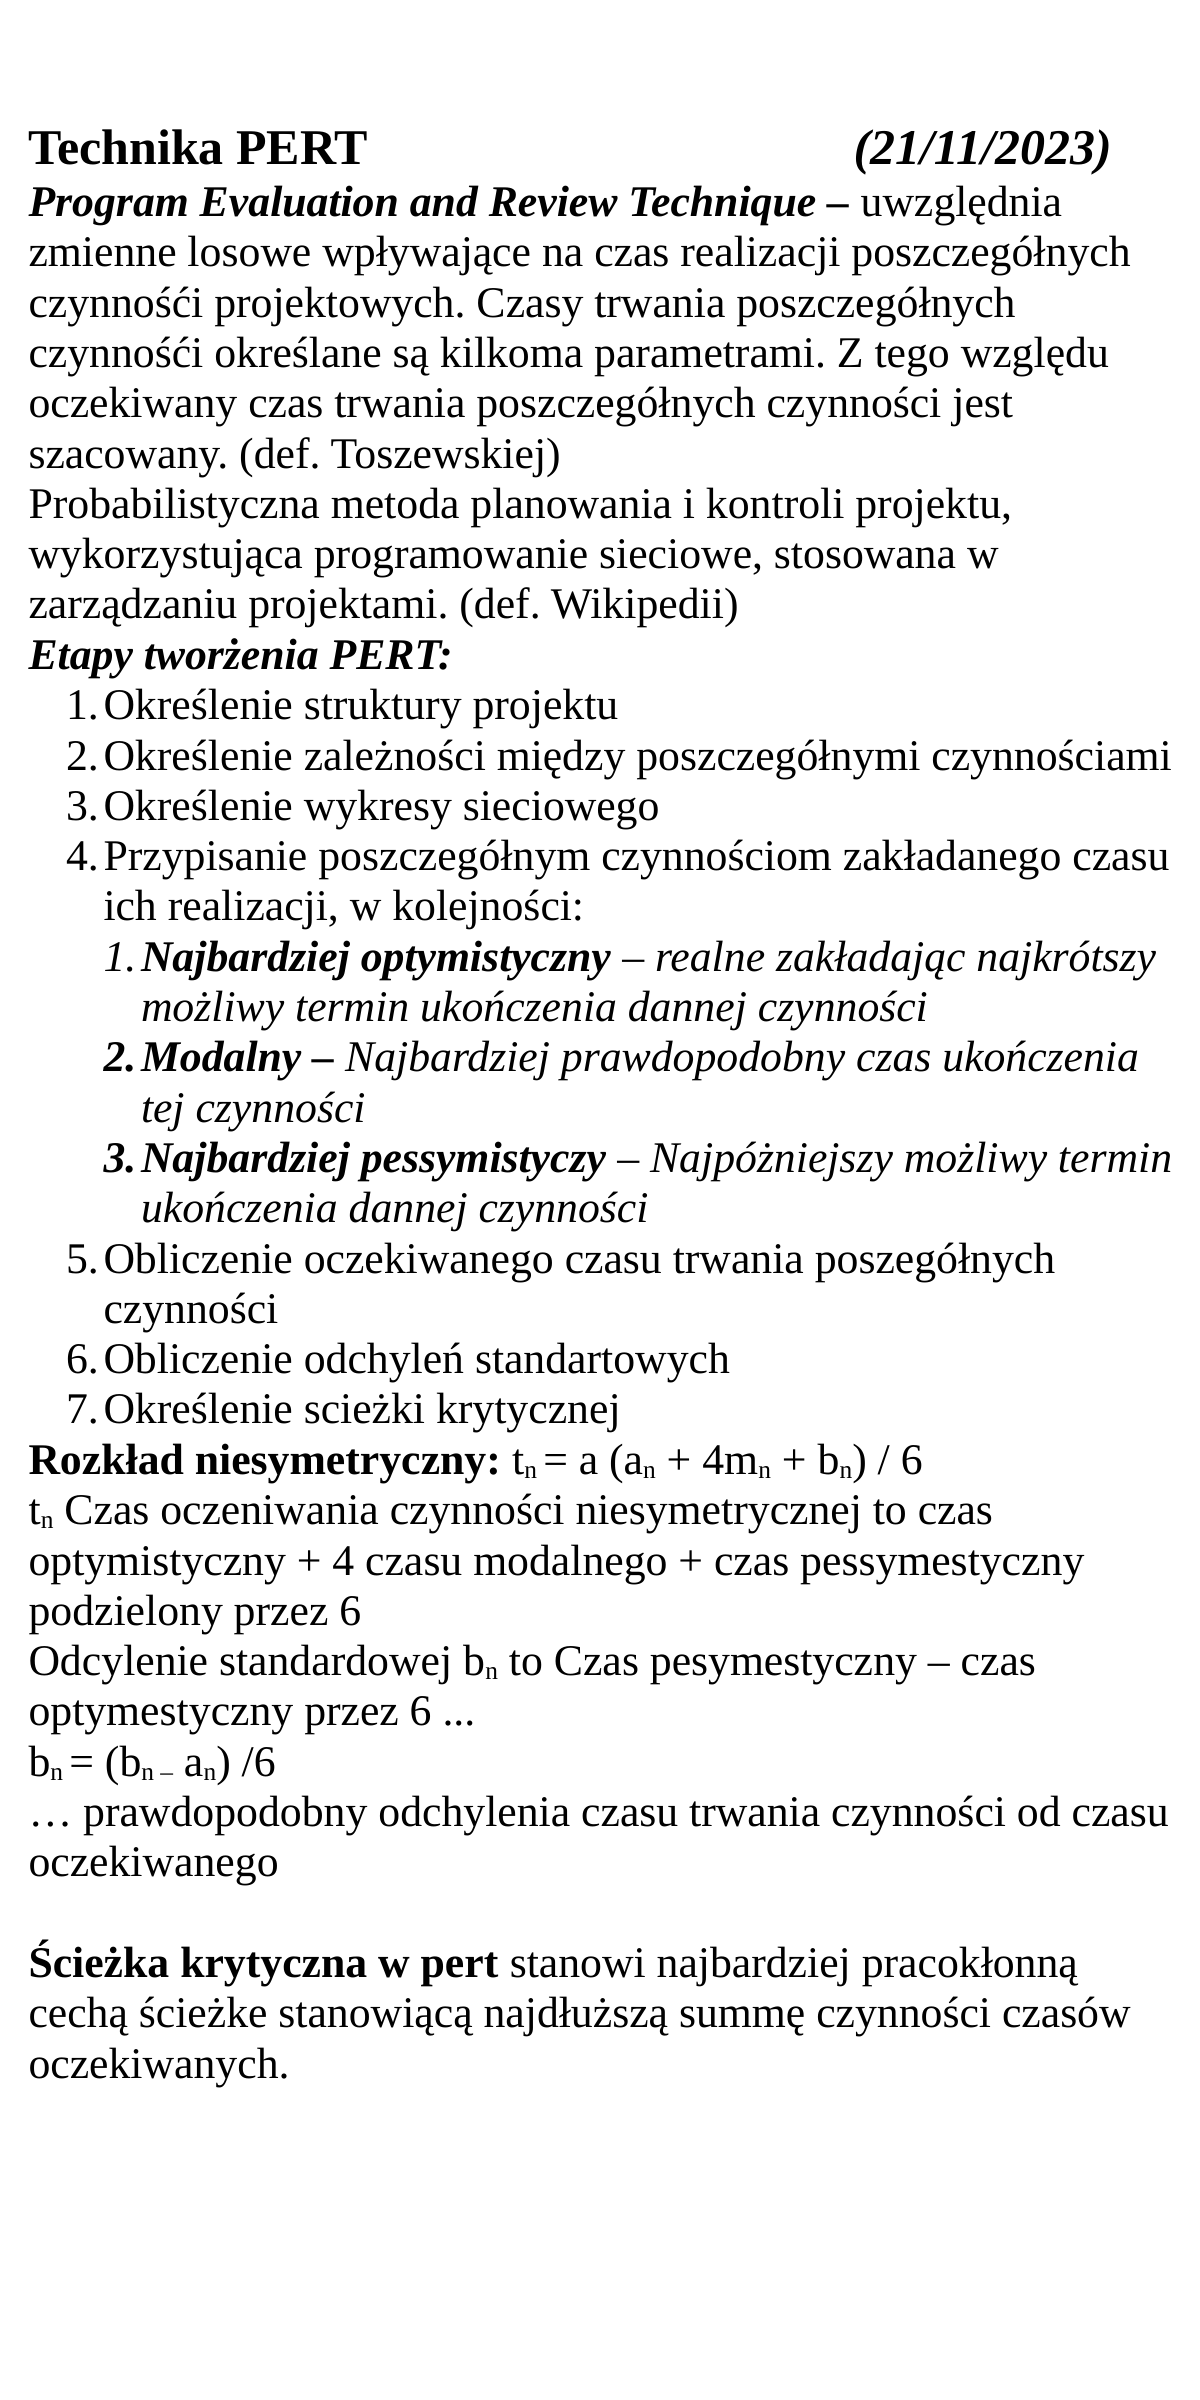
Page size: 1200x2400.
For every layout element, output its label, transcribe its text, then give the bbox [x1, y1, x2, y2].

list Modalny – Najbardziej prawdopodobny czas ukończenia tej czynności [103, 1031, 1175, 1132]
list Określenie wykresy sieciowego [66, 779, 1175, 830]
text Ścieżka krytyczna w pert stanowi najbardziej pracokłonną cechą ścieżke stanowiącą najdłuższą summę czynności czasów oczekiwanych. [28, 1937, 1175, 2087]
text … prawdopodobny odchylenia czasu trwania czynności od czasu oczekiwanego [28, 1786, 1175, 1886]
list Określenie scieżki krytycznej [66, 1383, 1175, 1433]
text Program Evaluation and Review Technique – uwzględnia zmienne losowe wpływające na czas realizacji poszczegółnych czynnośći projektowych. Czasy trwania poszczegółnych czynnośći określane są kilkoma parametrami. Z tego względu oczekiwany czas trwania poszczegółnych czynności jest szacowany. (def. Toszewskiej) [28, 176, 1175, 477]
list Najbardziej pessymistyczy – Najpóżniejszy możliwy termin ukończenia dannej czynności [103, 1132, 1175, 1232]
text bn = (bn – an) /6 [28, 1735, 1175, 1786]
text tn Czas oczeniwania czynności niesymetrycznej to czas optymistyczny + 4 czasu modalnego + czas pessymestyczny podzielony przez 6 [28, 1484, 1175, 1635]
list Obliczenie odchyleń standartowych [66, 1333, 1175, 1383]
list Przypisanie poszczegółnym czynnościom zakładanego czasu ich realizacji, w kolejności: [66, 830, 1175, 930]
text Probabilistyczna metoda planowania i kontroli projektu, wykorzystująca programowanie sieciowe, stosowana w zarządzaniu projektami. (def. Wikipedii) [28, 477, 1175, 628]
text Etapy tworżenia PERT: [28, 628, 1175, 679]
list Obliczenie oczekiwanego czasu trwania poszegółnych czynności [66, 1232, 1175, 1333]
text Technika PERT (21/11/2023) [28, 118, 1175, 176]
list Określenie zależności między poszczegółnymi czynnościami [66, 729, 1175, 779]
list Najbardziej optymistyczny – realne zakładając najkrótszy możliwy termin ukończenia dannej czynności [103, 930, 1175, 1031]
list Określenie struktury projektu [66, 679, 1175, 729]
text Odcylenie standardowej bn to Czas pesymestyczny – czas optymestyczny przez 6 ... [28, 1635, 1175, 1735]
text Rozkład niesymetryczny: tn = a (an + 4mn + bn) / 6 [28, 1433, 1175, 1484]
